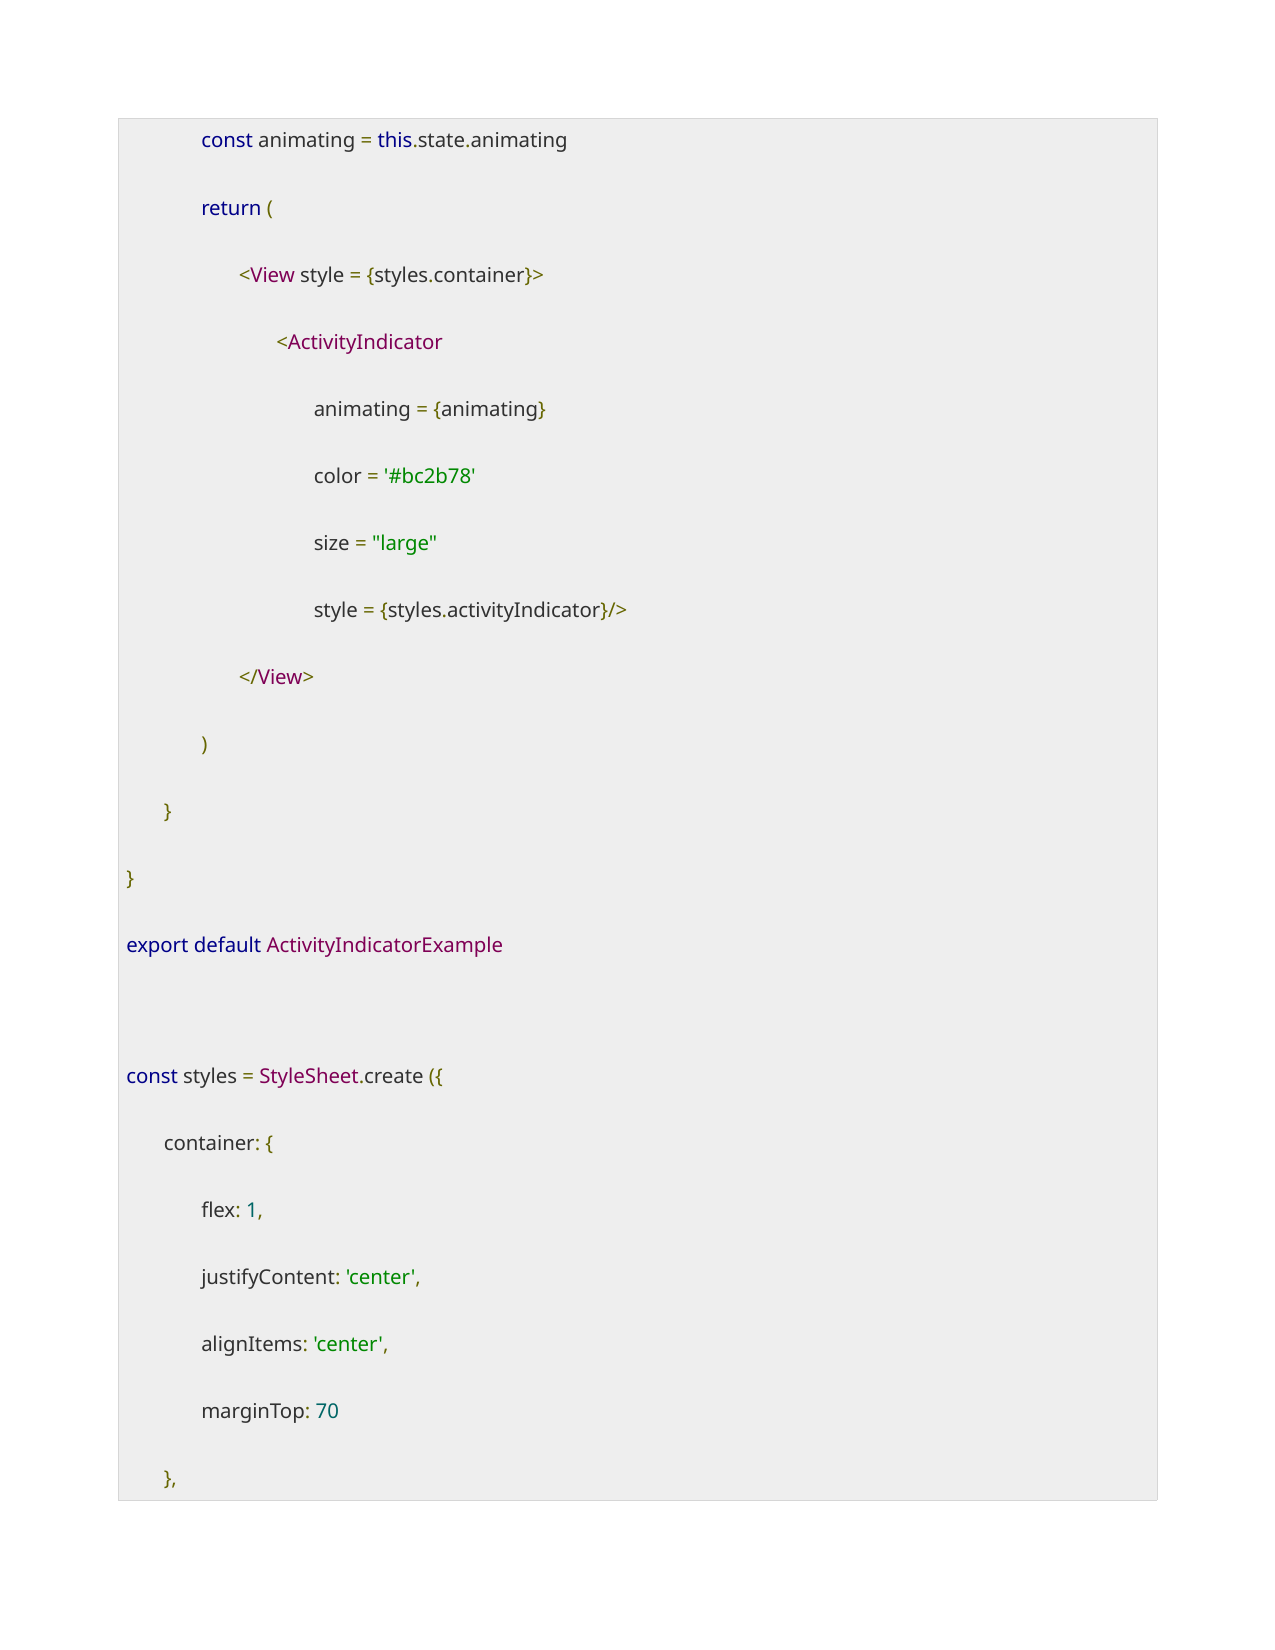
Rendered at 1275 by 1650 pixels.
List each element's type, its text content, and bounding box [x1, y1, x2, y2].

text } [119, 856, 1157, 892]
text export default ActivityIndicatorExample [119, 923, 1157, 958]
text }, [119, 1456, 1157, 1500]
text } [119, 789, 1157, 825]
text style = {styles.activityIndicator}/> [119, 588, 1157, 624]
text container: { [119, 1120, 1157, 1156]
text color = '#bc2b78' [119, 453, 1157, 489]
text <ActivityIndicator [119, 319, 1157, 355]
text animating = {animating} [119, 386, 1157, 422]
text alignItems: 'center', [119, 1322, 1157, 1358]
text ) [119, 722, 1157, 758]
text return ( [119, 185, 1157, 221]
text justifyContent: 'center', [119, 1254, 1157, 1291]
text <View style = {styles.container}> [119, 252, 1157, 288]
text marginTop: 70 [119, 1389, 1157, 1425]
text const styles = StyleSheet.create ({ [119, 1054, 1157, 1089]
text const animating = this.state.animating [119, 119, 1157, 154]
text flex: 1, [119, 1187, 1157, 1223]
text </View> [119, 655, 1157, 691]
text size = "large" [119, 521, 1157, 557]
